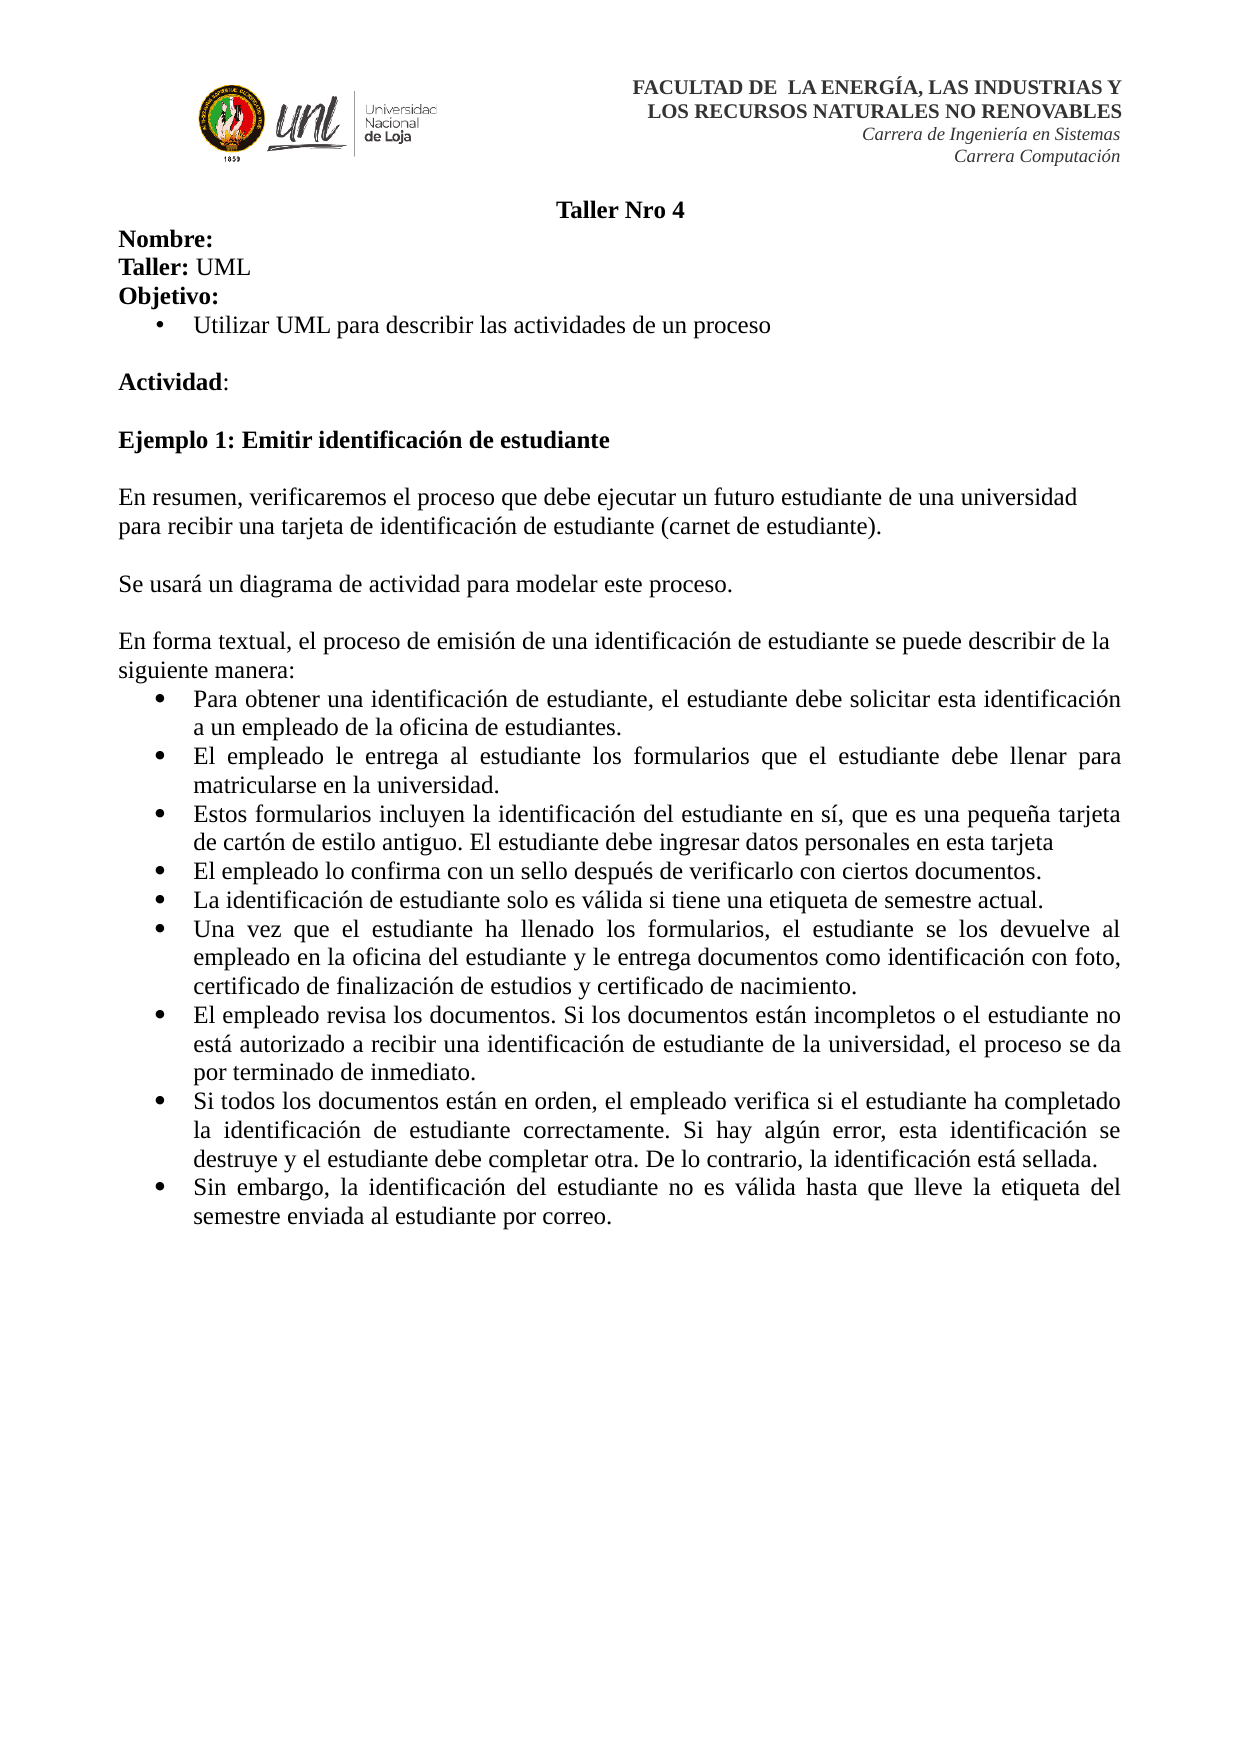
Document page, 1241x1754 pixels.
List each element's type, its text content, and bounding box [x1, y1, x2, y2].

text En resumen, verificaremos el proceso que debe ejecutar un futuro estudiante de una universidad para recibir una tarjeta de identificación de estudiante (carnet de estudiante). [118, 482, 1122, 540]
list Para obtener una identificación de estudiante, el estudiante debe solicitar esta identificación a un empleado de la oficina de estudiantes. [156, 684, 1122, 741]
list Una vez que el estudiante ha llenado los formularios, el estudiante se los devuelve al empleado en la oficina del estudiante y le entrega documentos como identificación con foto, certificado de finalización de estudios y certificado de nacimiento. [156, 914, 1122, 1000]
text En forma textual, el proceso de emisión de una identificación de estudiante se puede describir de la siguiente manera: [118, 626, 1122, 684]
list Estos formularios incluyen la identificación del estudiante en sí, que es una pequeña tarjeta de cartón de estilo antiguo. El estudiante debe ingresar datos personales en esta tarjeta [156, 799, 1122, 856]
list El empleado revisa los documentos. Si los documentos están incompletos o el estudiante no está autorizado a recibir una identificación de estudiante de la universidad, el proceso se da por terminado de inmediato. [156, 1000, 1122, 1086]
list El empleado lo confirma con un sello después de verificarlo con ciertos documentos. [156, 856, 1122, 885]
list Sin embargo, la identificación del estudiante no es válida hasta que lleve la etiqueta del semestre enviada al estudiante por correo. [156, 1172, 1122, 1230]
list La identificación de estudiante solo es válida si tiene una etiqueta de semestre actual. [156, 885, 1122, 914]
text Objetivo: [118, 281, 1122, 310]
text Taller: UML [118, 252, 1122, 281]
list Si todos los documentos están en orden, el empleado verifica si el estudiante ha completado la identificación de estudiante correctamente. Si hay algún error, esta identificación se destruye y el estudiante debe completar otra. De lo contrario, la identificación está sellada. [156, 1086, 1122, 1172]
text Se usará un diagrama de actividad para modelar este proceso. [118, 569, 1122, 597]
list El empleado le entrega al estudiante los formularios que el estudiante debe llenar para matricularse en la universidad. [156, 741, 1122, 799]
text Ejemplo 1: Emitir identificación de estudiante [118, 425, 1122, 454]
text Taller Nro 4 [118, 195, 1122, 224]
text Nombre: [118, 224, 1122, 252]
text Actividad: [118, 367, 1122, 396]
list Utilizar UML para describir las actividades de un proceso [156, 310, 1122, 339]
